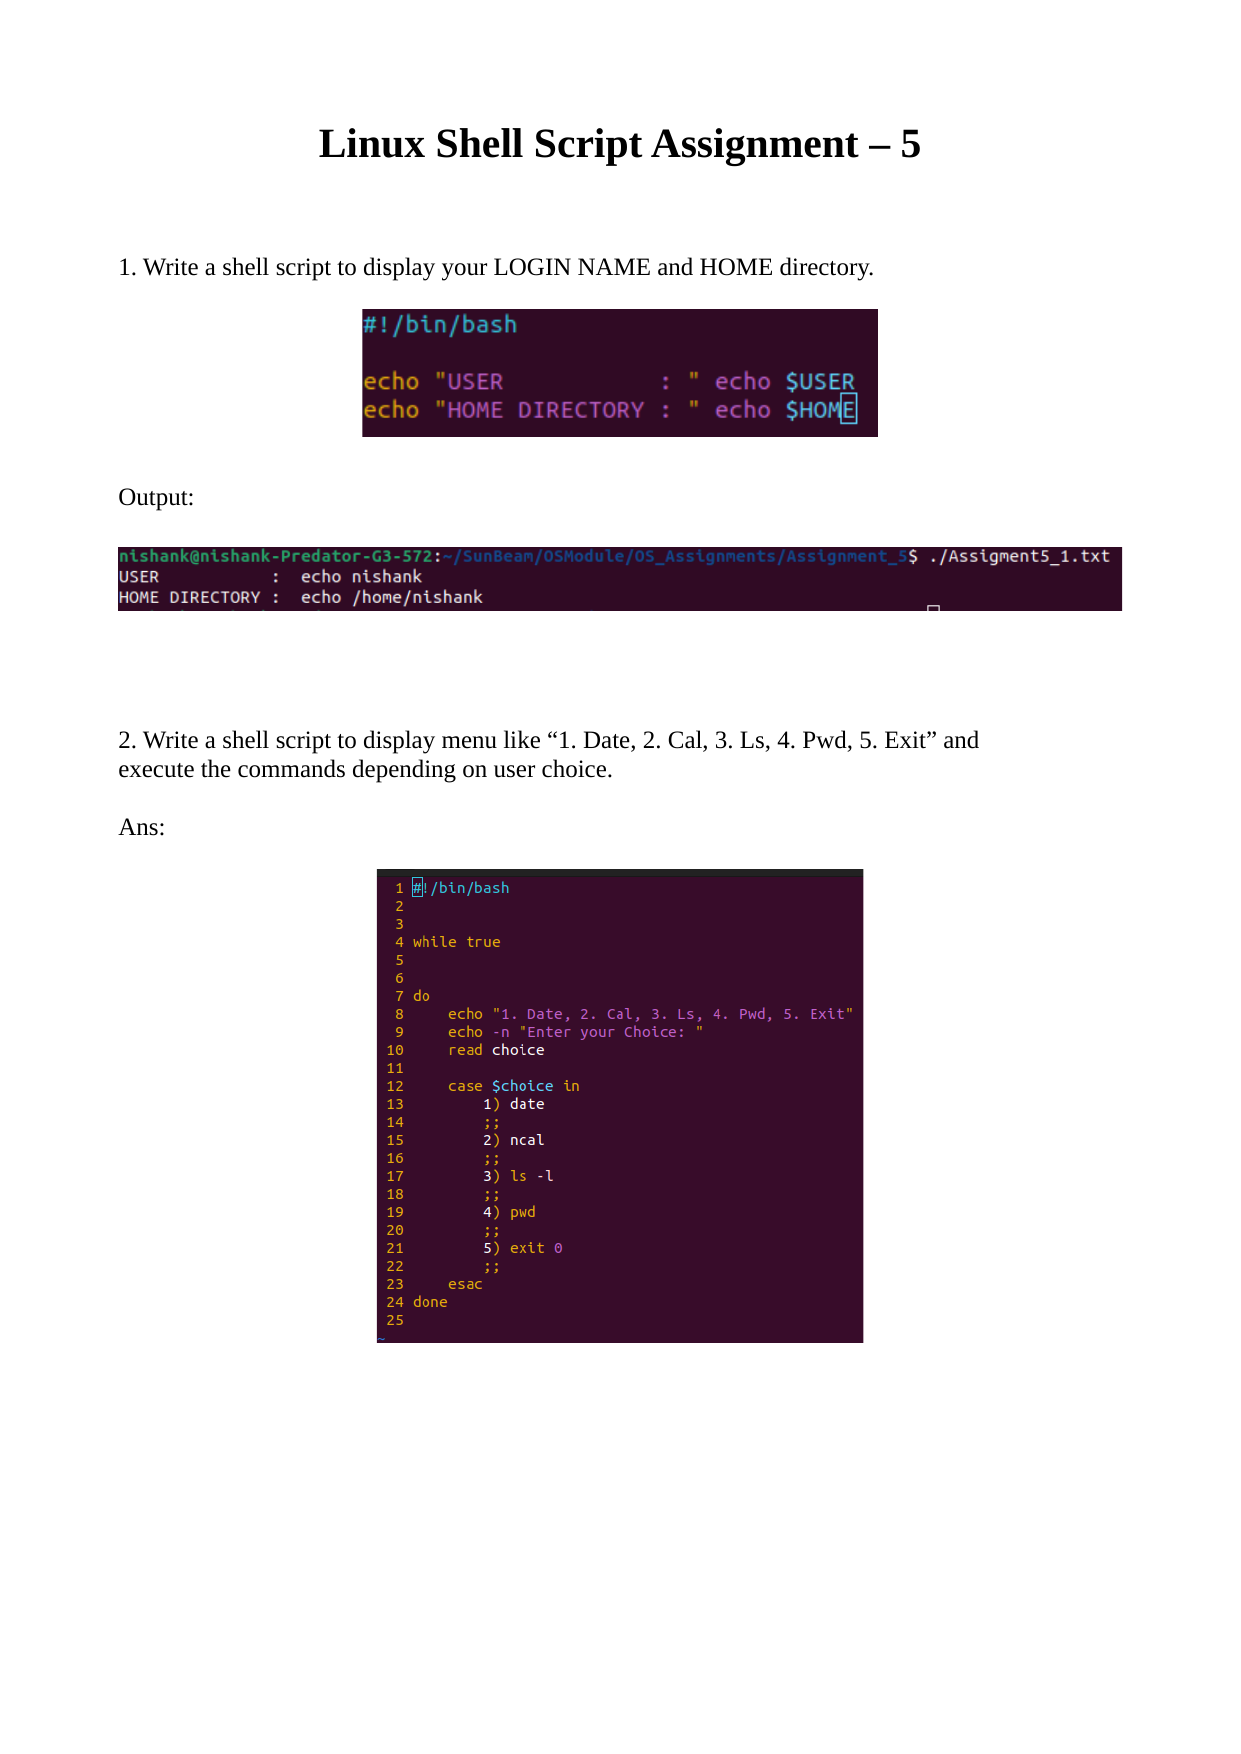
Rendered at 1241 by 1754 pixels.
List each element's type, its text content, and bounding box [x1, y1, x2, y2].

picture [118, 547, 1123, 611]
text 2. Write a shell script to display menu like “1. Date, 2. Cal, 3. Ls, 4. Pwd, 5. Exit” and [118, 726, 1122, 754]
text execute the commands depending on user choice. [118, 754, 1122, 783]
text 1. Write a shell script to display your LOGIN NAME and HOME directory. [118, 252, 1122, 281]
picture [362, 309, 878, 437]
picture [376, 869, 864, 1343]
text Linux Shell Script Assignment – 5 [118, 118, 1122, 166]
text Output: [118, 482, 1122, 511]
text Ans: [118, 812, 1122, 841]
